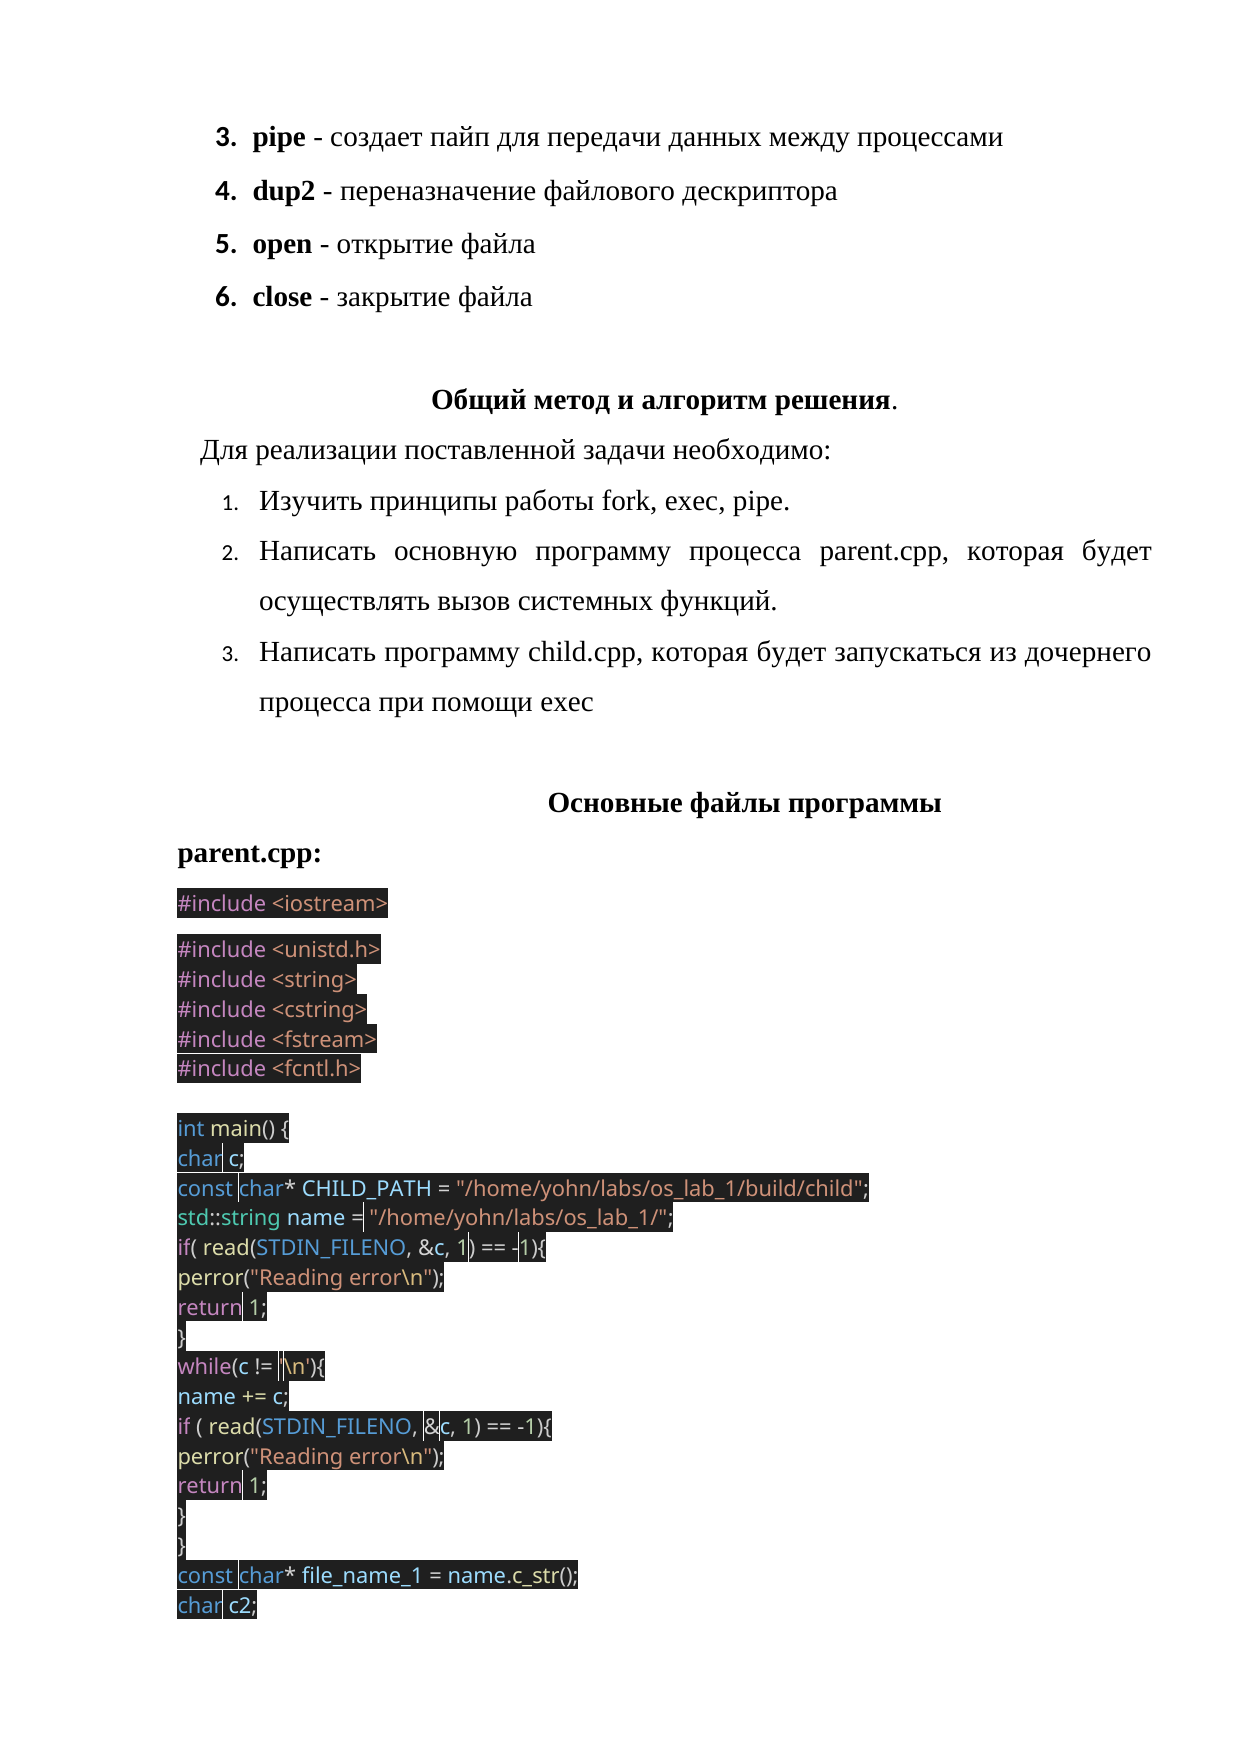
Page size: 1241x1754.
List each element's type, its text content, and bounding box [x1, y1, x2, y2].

list Основные файлы программы [275, 785, 1152, 818]
text #include <string> [177, 964, 1152, 994]
text return 1; [177, 1470, 1152, 1500]
text while(c != '\n'){ [177, 1351, 1152, 1381]
text char c; [177, 1143, 1152, 1172]
text } [177, 1500, 1152, 1530]
text perror("Reading error\n"); [177, 1441, 1152, 1470]
text #include <iostream> [177, 888, 1152, 918]
text parent.cpp: [177, 835, 1152, 868]
text Для реализации поставленной задачи необходимо: [88, 432, 1152, 466]
text perror("Reading error\n"); [177, 1262, 1152, 1292]
text const char* file_name_1 = name.c_str(); [177, 1560, 1152, 1589]
text } [177, 1321, 1152, 1351]
list open - открытие файла [215, 225, 1152, 261]
text } [177, 1530, 1152, 1560]
text #include <unistd.h> [177, 934, 1152, 964]
list Написать основную программу процесса parent.cpp, которая будет осуществлять вызов системных функций. [221, 533, 1152, 617]
text Общий метод и алгоритм решения. [177, 382, 1152, 416]
text #include <fstream> [177, 1024, 1152, 1053]
text #include <cstring> [177, 994, 1152, 1024]
list сlose - закрытие файла [215, 278, 1152, 314]
text char c2; [177, 1589, 1152, 1619]
text int main() { [177, 1113, 1152, 1143]
text if ( read(STDIN_FILENO, &c, 1) == -1){ [177, 1411, 1152, 1441]
text if( read(STDIN_FILENO, &c, 1) == -1){ [177, 1232, 1152, 1262]
list Написать программу child.cpp, которая будет запускаться из дочернего процесса при помощи exec [221, 634, 1152, 718]
text const char* CHILD_PATH = "/home/yohn/labs/os_lab_1/build/child"; [177, 1172, 1152, 1202]
text #include <fcntl.h> [177, 1053, 1152, 1083]
text return 1; [177, 1292, 1152, 1321]
text std::string name = "/home/yohn/labs/os_lab_1/"; [177, 1202, 1152, 1232]
list pipe - создает пайп для передачи данных между процессами [215, 118, 1152, 154]
list dup2 - переназначение файлового дескриптора [215, 172, 1152, 207]
list Изучить принципы работы fork, exec, pipe. [221, 483, 1152, 516]
text name += c; [177, 1381, 1152, 1411]
